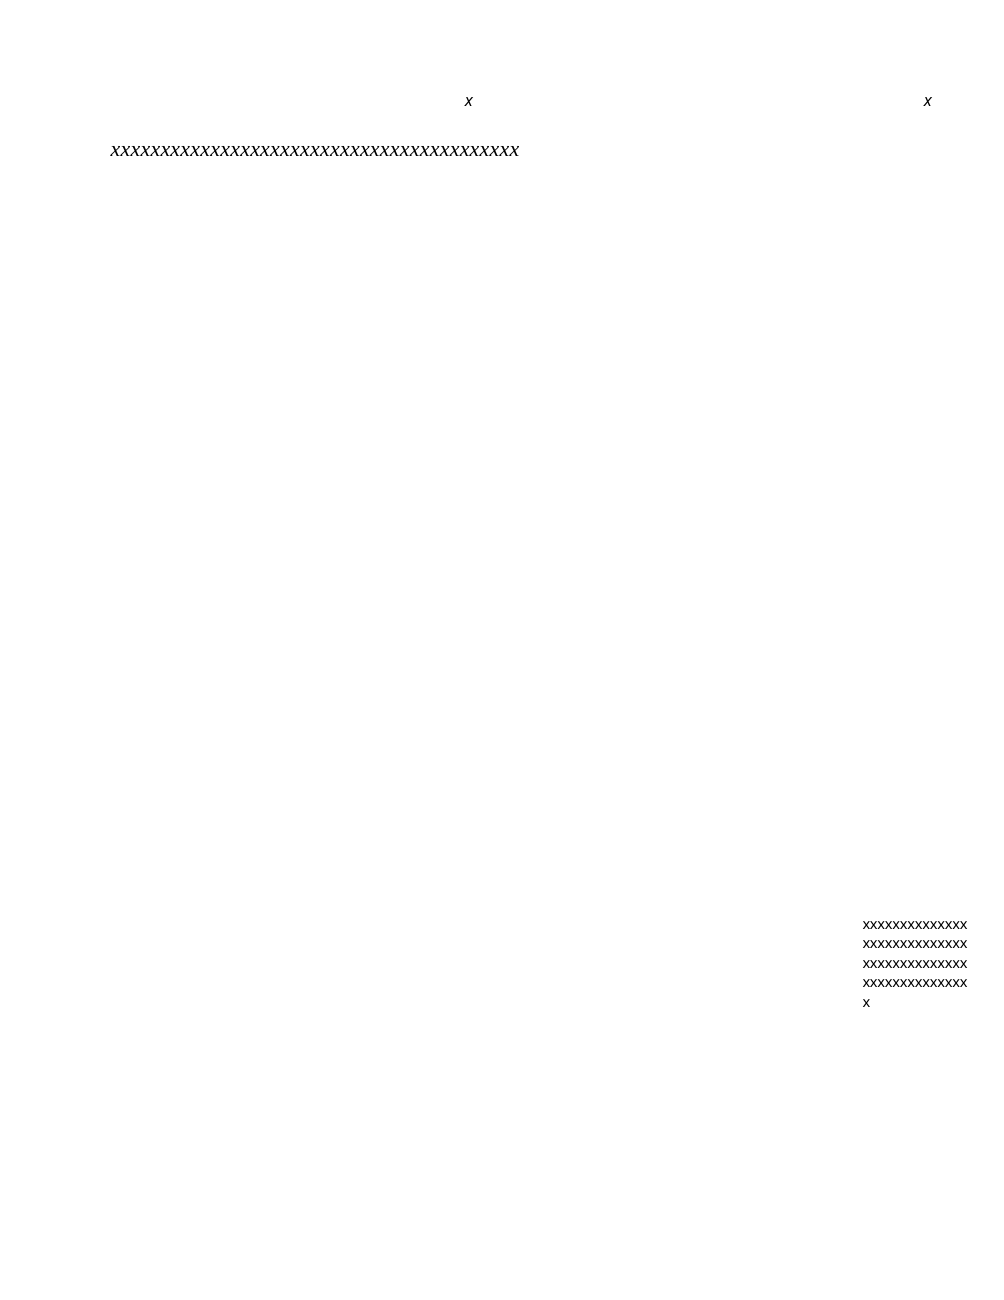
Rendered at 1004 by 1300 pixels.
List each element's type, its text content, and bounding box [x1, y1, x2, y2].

text xxxxxxxxxxxxxxxxxxxxxxxxxxxxxxxxxxxxxxxxx [110, 136, 854, 161]
text xxxxxxxxxxxxxxxxxxxxxxxxxxxxxxxxxxxxxxxxxxxxxxxxxxxxxxxxx [862, 913, 974, 1011]
